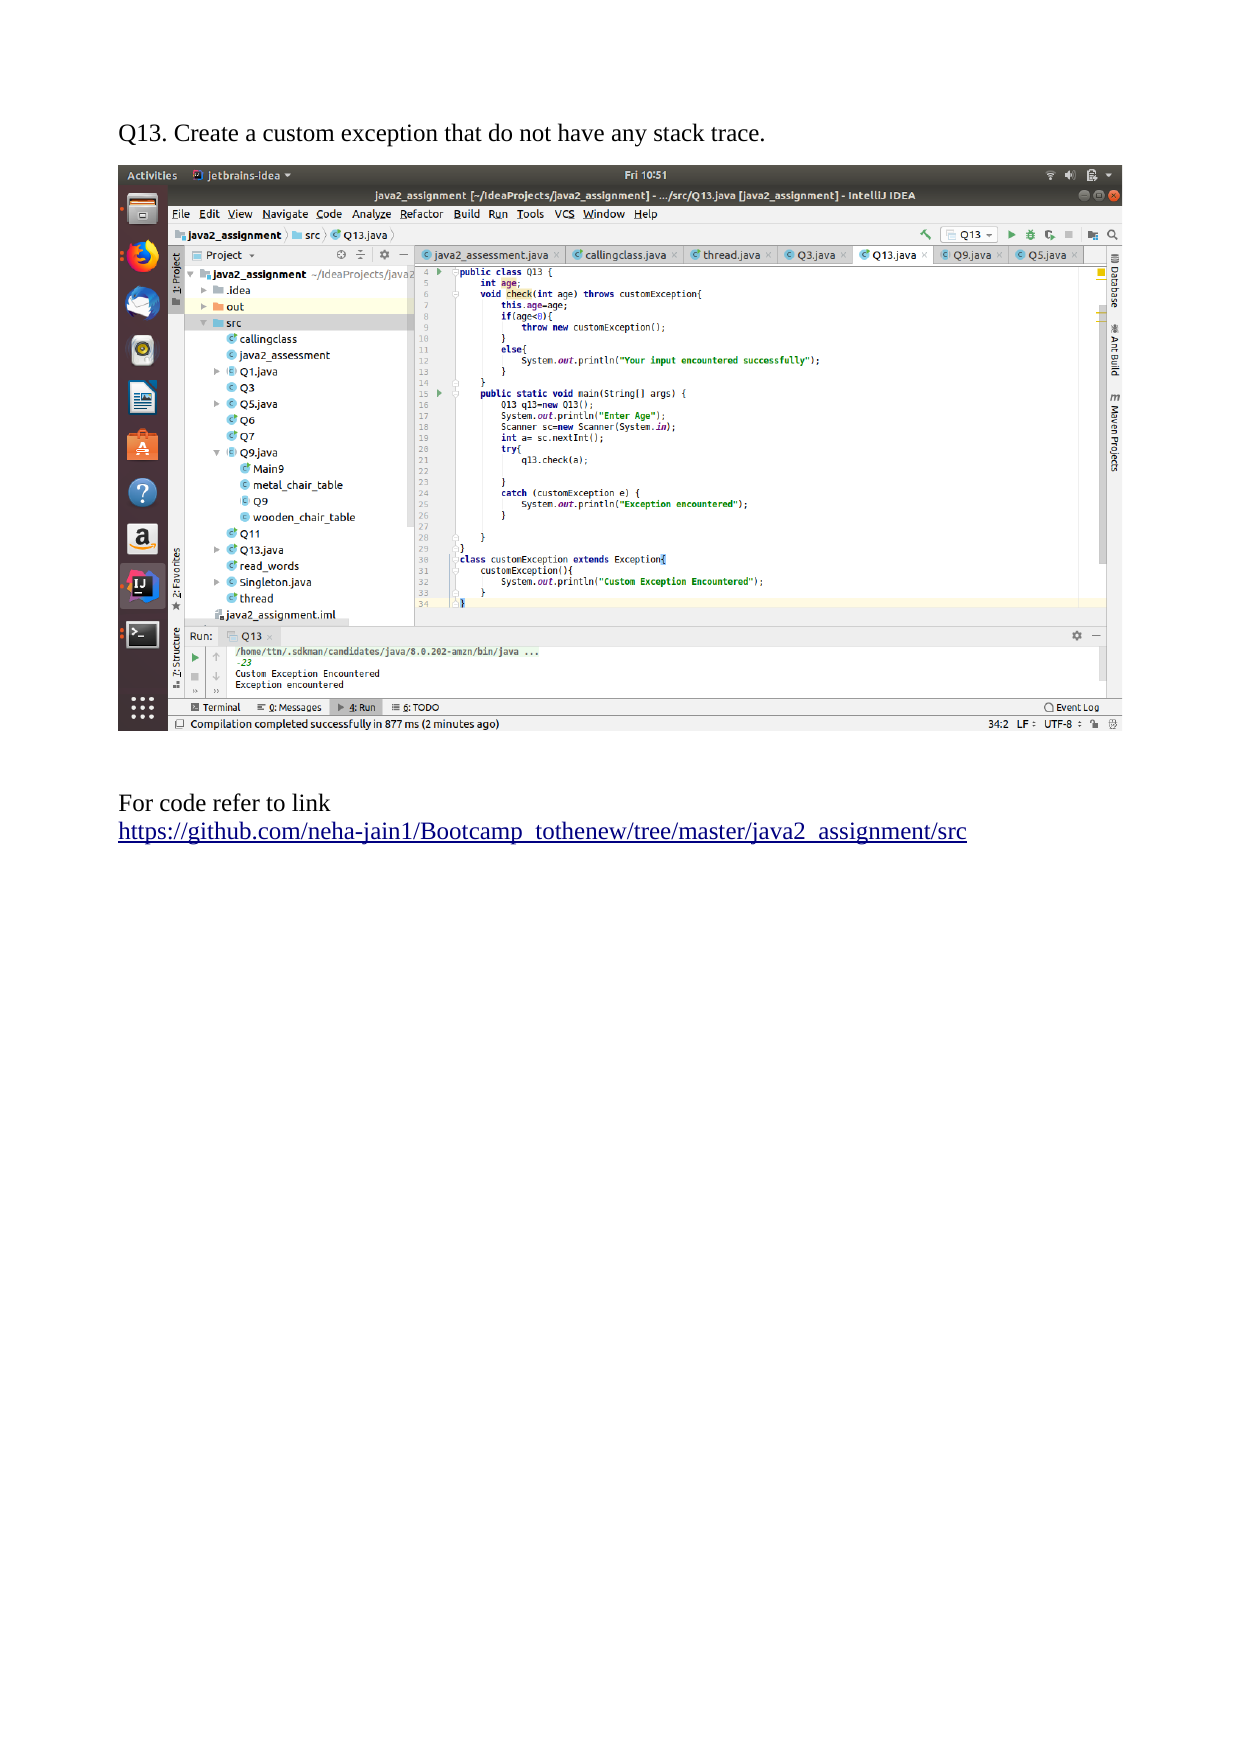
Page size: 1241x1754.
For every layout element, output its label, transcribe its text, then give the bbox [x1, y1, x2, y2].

text For code refer to link https://github.com/neha-jain1/Bootcamp_tothenew/tree/master/java2_assignment/src [118, 788, 1122, 845]
text Q13. Create a custom exception that do not have any stack trace. [118, 118, 1122, 147]
picture [118, 165, 1123, 731]
